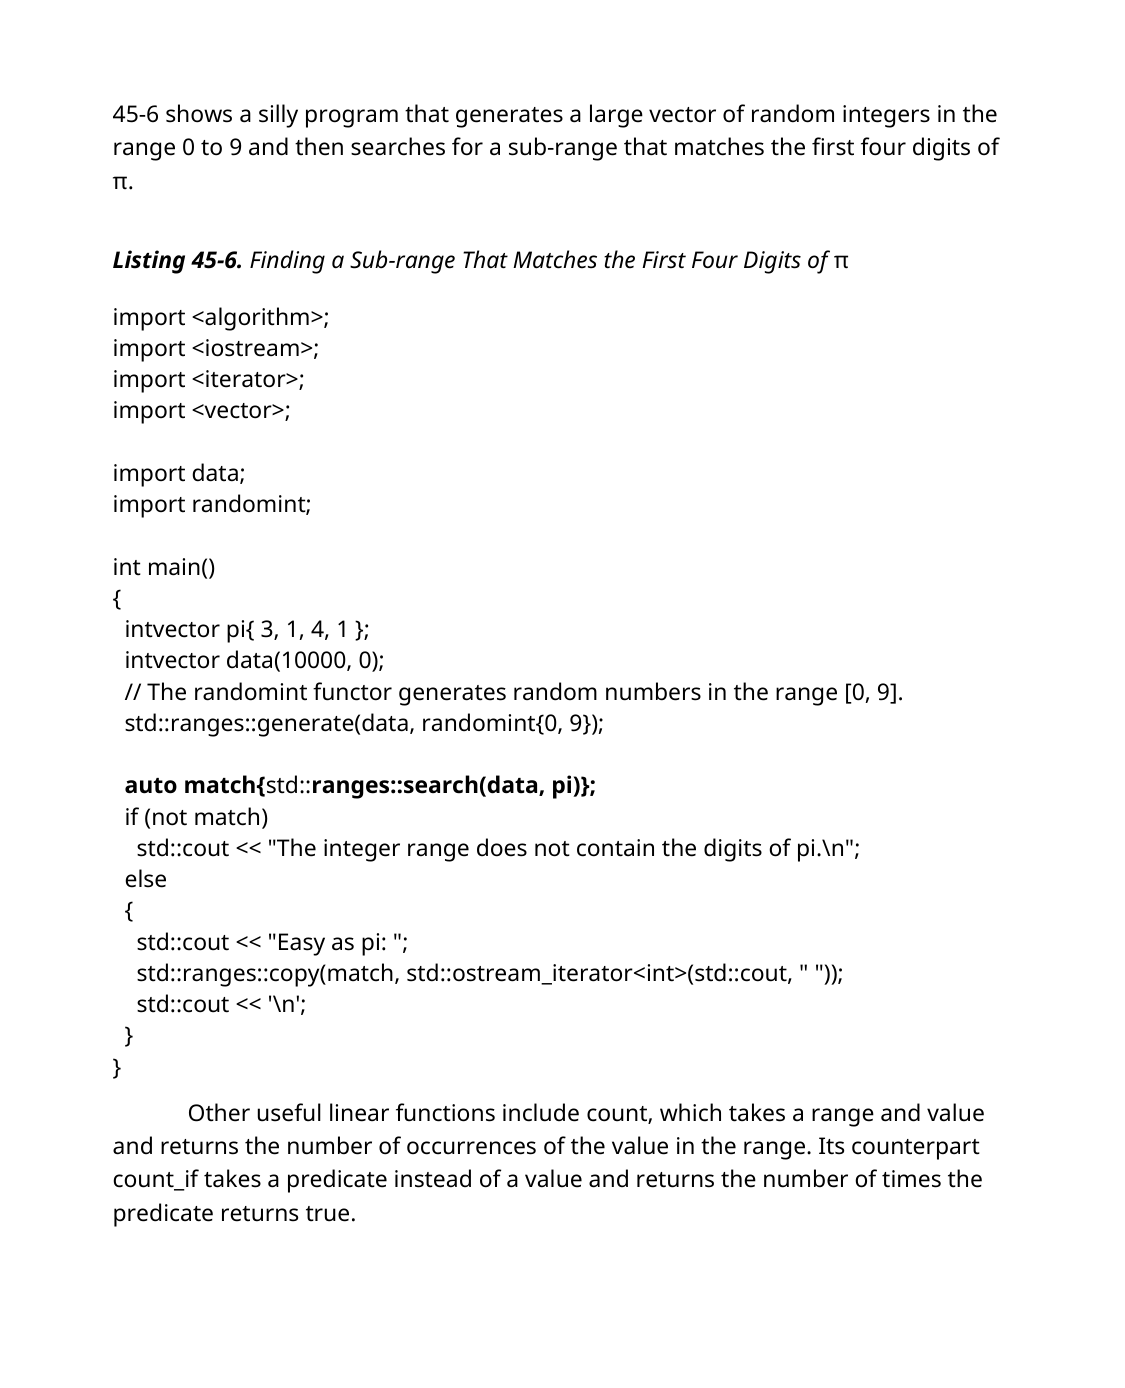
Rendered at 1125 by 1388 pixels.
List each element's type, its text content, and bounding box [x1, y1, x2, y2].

text } [112, 1051, 1012, 1082]
text intvector data(10000, 0); [112, 644, 1012, 676]
text import data; [112, 457, 1012, 488]
text else [112, 863, 1012, 894]
text intvector pi{ 3, 1, 4, 1 }; [112, 613, 1012, 644]
text { [112, 582, 1012, 613]
text std::cout << '\n'; [112, 988, 1012, 1019]
text std::cout << "Easy as pi: "; [112, 926, 1012, 957]
text } [112, 1019, 1012, 1051]
text std::ranges::generate(data, randomint{0, 9}); [112, 707, 1012, 738]
text auto match{std::ranges::search(data, pi)}; [112, 769, 1012, 801]
text Other useful linear functions include count, which takes a range and value and returns the number of occurrences of the value in the range. Its counterpart count_if takes a predicate instead of a value and returns the number of times the predicate returns true. [112, 1094, 1012, 1228]
text std::ranges::copy(match, std::ostream_iterator<int>(std::cout, " ")); [112, 957, 1012, 988]
text { [112, 894, 1012, 926]
text import randomint; [112, 488, 1012, 519]
text import <vector>; [112, 394, 1012, 426]
text import <iterator>; [112, 363, 1012, 394]
text // The randomint functor generates random numbers in the range [0, 9]. [112, 676, 1012, 707]
text import <iostream>; [112, 332, 1012, 363]
text Listing 45-6. Finding a Sub-range That Matches the First Four Digits of π [112, 244, 1012, 275]
text std::cout << "The integer range does not contain the digits of pi.\n"; [112, 832, 1012, 863]
text import <algorithm>; [112, 301, 1012, 332]
text int main() [112, 551, 1012, 582]
text if (not match) [112, 801, 1012, 832]
text 45-6 shows a silly program that generates a large vector of random integers in the range 0 to 9 and then searches for a sub-range that matches the first four digits of π. [112, 96, 1012, 196]
